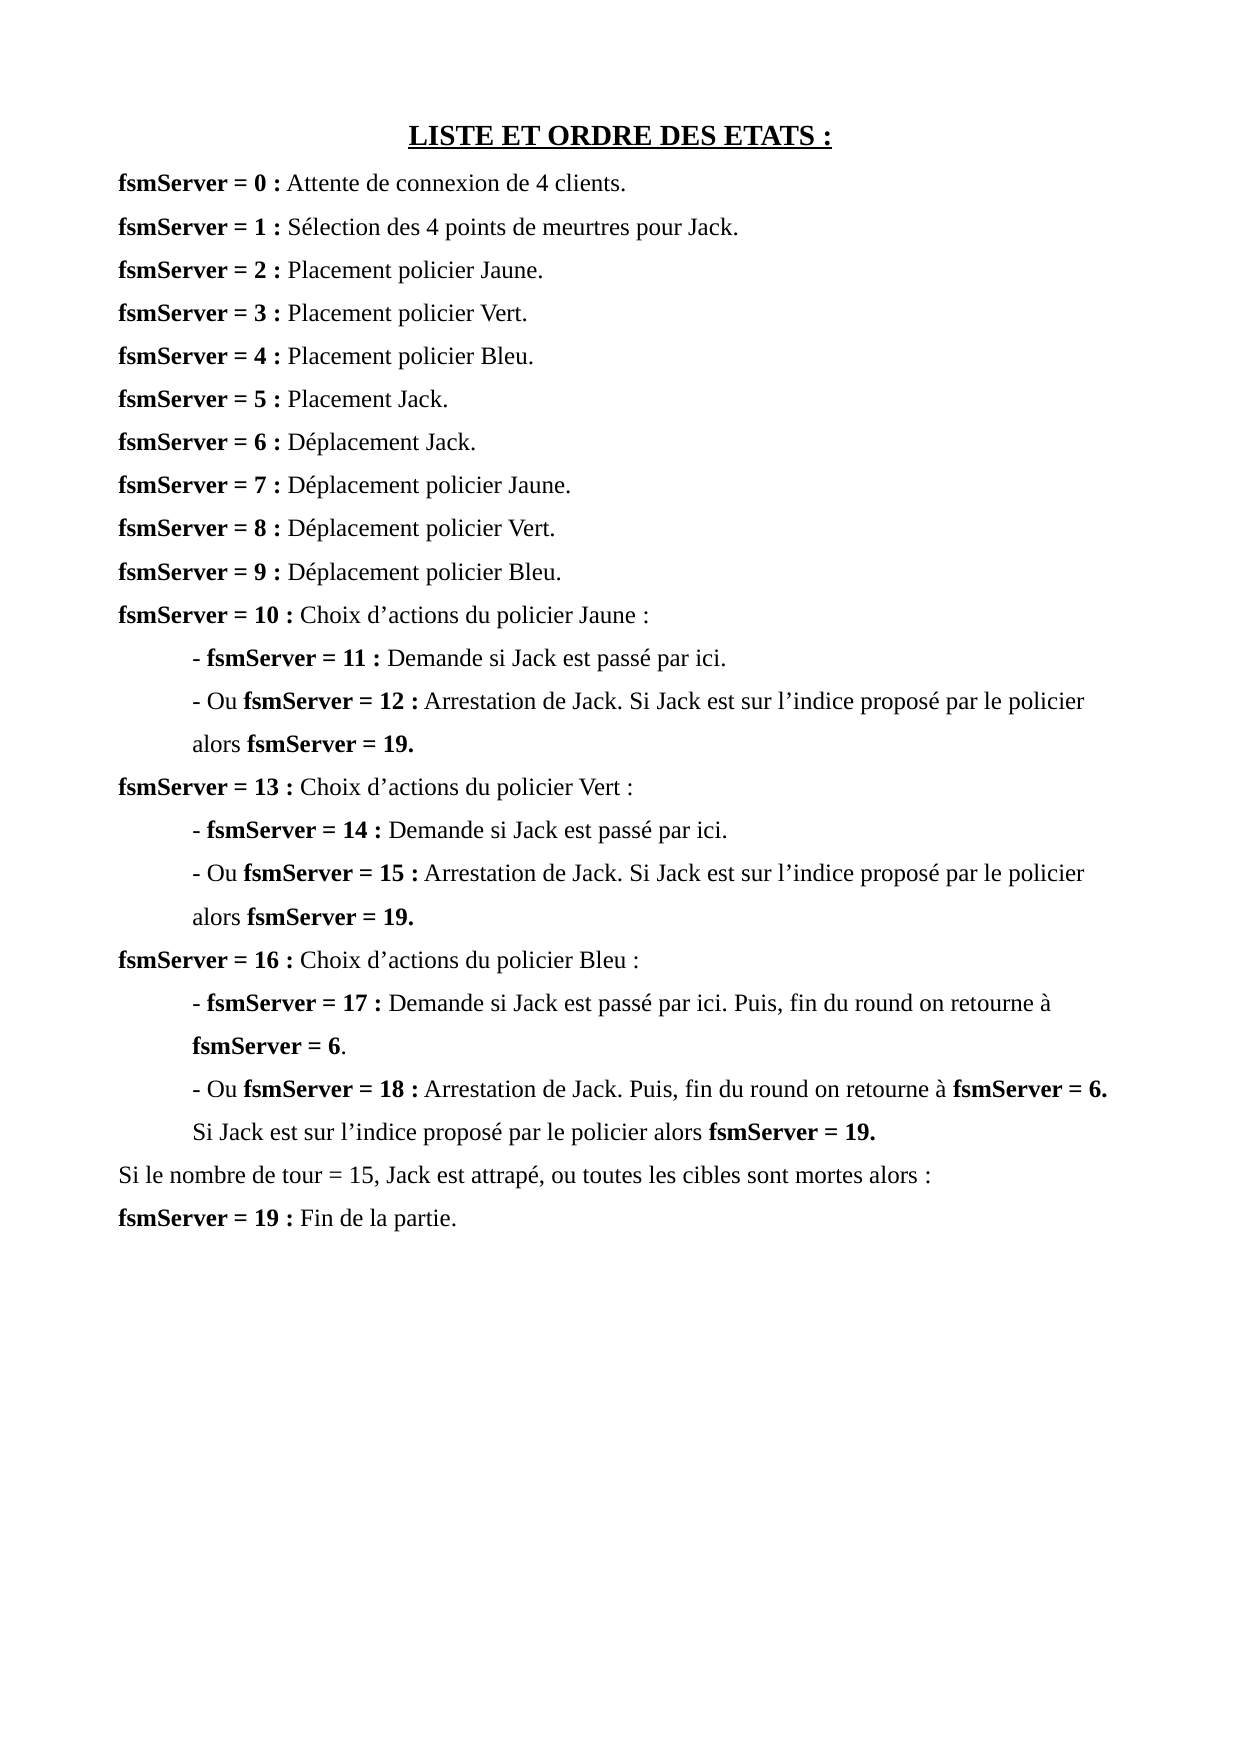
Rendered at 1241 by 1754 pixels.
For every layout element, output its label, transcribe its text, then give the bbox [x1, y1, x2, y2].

text fsmServer = 7 : Déplacement policier Jaune. [118, 470, 1122, 499]
text - fsmServer = 11 : Demande si Jack est passé par ici. [118, 643, 1122, 672]
text fsmServer = 16 : Choix d’actions du policier Bleu : [118, 945, 1122, 973]
text fsmServer = 1 : Sélection des 4 points de meurtres pour Jack. [118, 212, 1122, 240]
text fsmServer = 19 : Fin de la partie. [118, 1203, 1122, 1232]
text fsmServer = 13 : Choix d’actions du policier Vert : [118, 772, 1122, 801]
text fsmServer = 3 : Placement policier Vert. [118, 298, 1122, 327]
text - fsmServer = 14 : Demande si Jack est passé par ici. [118, 815, 1122, 844]
text Si le nombre de tour = 15, Jack est attrapé, ou toutes les cibles sont mortes alors : [118, 1160, 1122, 1189]
text LISTE ET ORDRE DES ETATS : [118, 118, 1122, 152]
text - Ou fsmServer = 18 : Arrestation de Jack. Puis, fin du round on retourne à fsmServer = 6. Si Jack est sur l’indice proposé par le policier alors fsmServer = 19. [118, 1074, 1122, 1146]
text - fsmServer = 17 : Demande si Jack est passé par ici. Puis, fin du round on retourne à fsmServer = 6. [118, 988, 1122, 1060]
text fsmServer = 6 : Déplacement Jack. [118, 427, 1122, 456]
text - Ou fsmServer = 12 : Arrestation de Jack. Si Jack est sur l’indice proposé par le policier alors fsmServer = 19. [118, 686, 1122, 758]
text - Ou fsmServer = 15 : Arrestation de Jack. Si Jack est sur l’indice proposé par le policier alors fsmServer = 19. [118, 858, 1122, 930]
text fsmServer = 4 : Placement policier Bleu. [118, 341, 1122, 370]
text fsmServer = 10 : Choix d’actions du policier Jaune : [118, 600, 1122, 628]
text fsmServer = 0 : Attente de connexion de 4 clients. [118, 168, 1122, 197]
text fsmServer = 2 : Placement policier Jaune. [118, 255, 1122, 283]
text fsmServer = 9 : Déplacement policier Bleu. [118, 557, 1122, 585]
text fsmServer = 5 : Placement Jack. [118, 384, 1122, 413]
text fsmServer = 8 : Déplacement policier Vert. [118, 513, 1122, 542]
